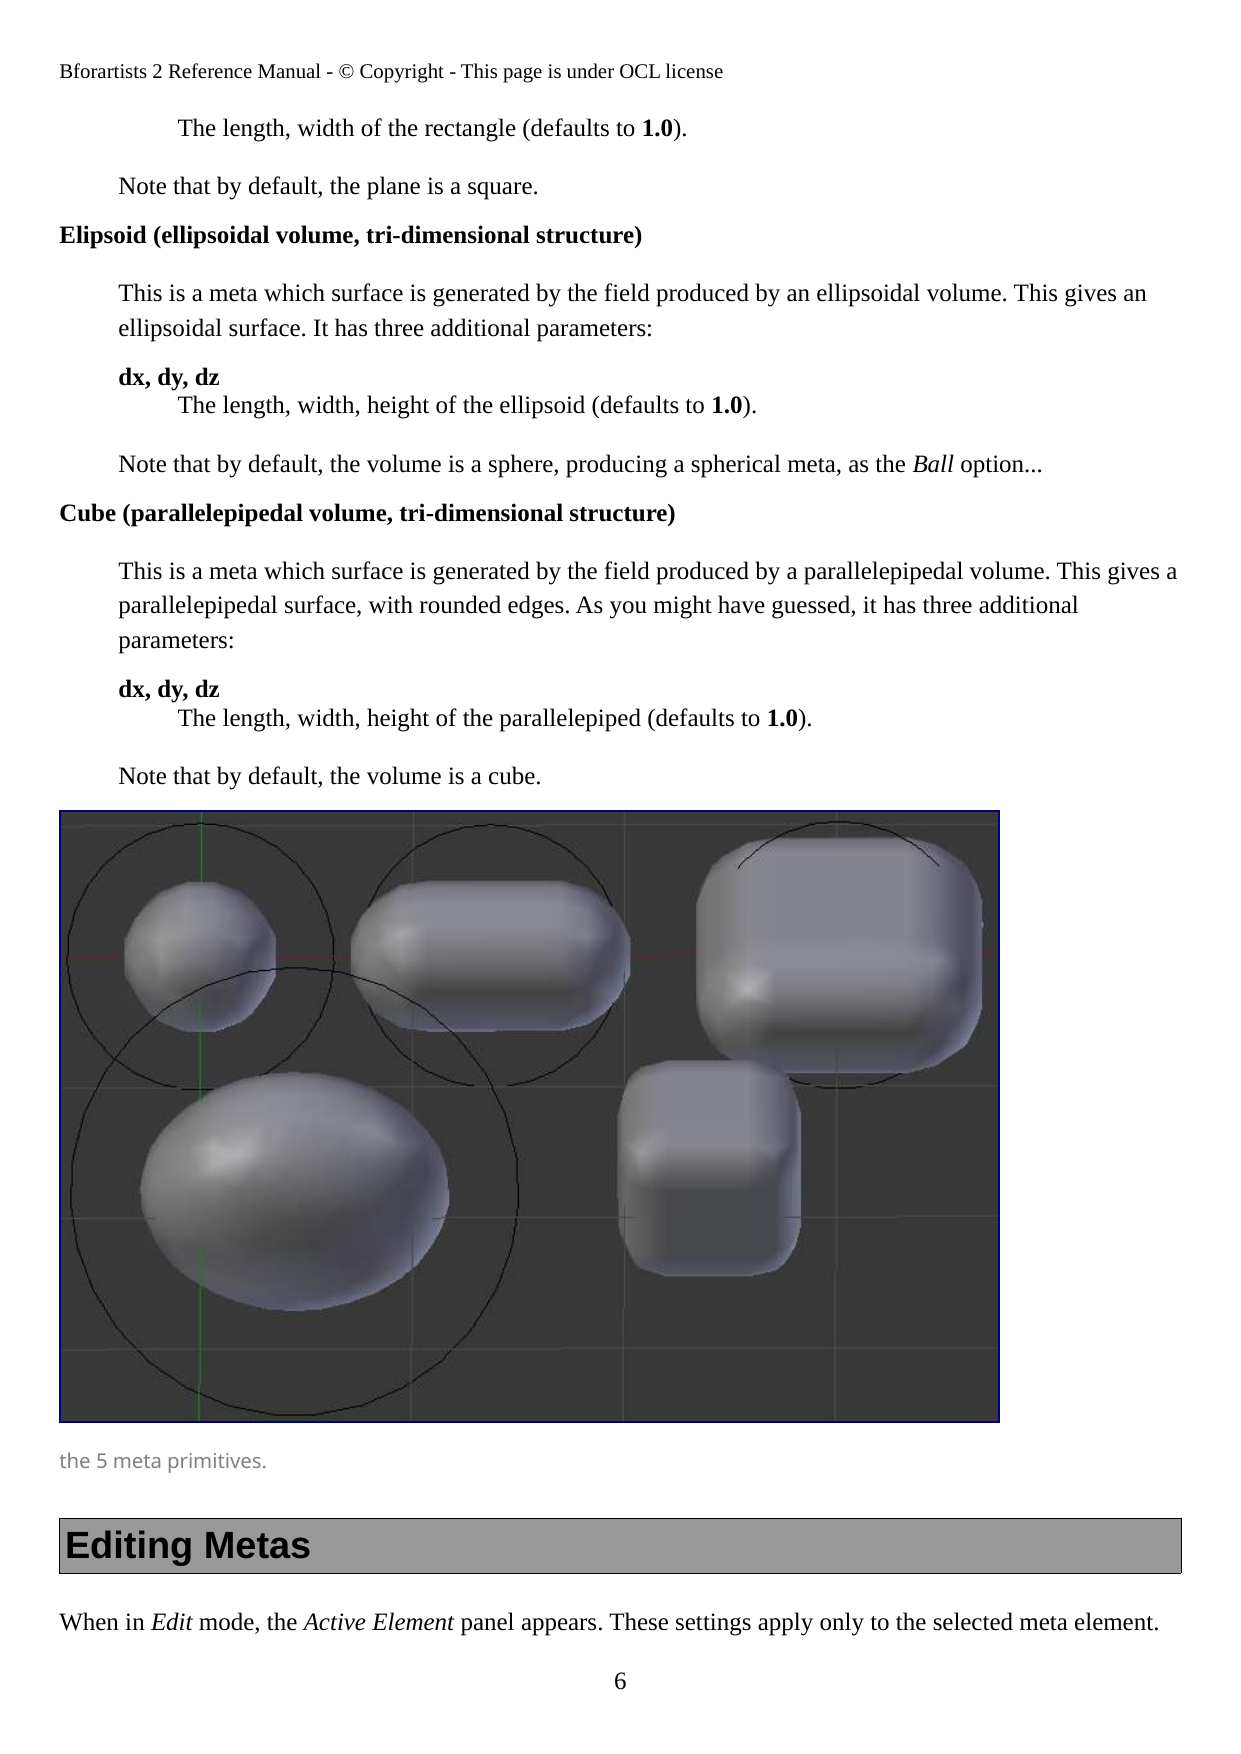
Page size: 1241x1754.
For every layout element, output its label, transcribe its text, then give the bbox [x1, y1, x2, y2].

list The length, width, height of the ellipsoid (defaults to 1.0). [177, 390, 1181, 419]
text the 5 meta primitives. [59, 1443, 1181, 1474]
table_header Editing Metas [60, 1519, 1181, 1573]
picture [61, 812, 998, 1421]
text This is a meta which surface is generated by the field produced by a parallelepipedal volume. This gives a parallelepipedal surface, with rounded edges. As you might have guessed, it has three additional parameters: [118, 556, 1181, 654]
subtitle Cube (parallelepipedal volume, tri-dimensional structure) [59, 498, 1181, 526]
list The length, width, height of the parallelepiped (defaults to 1.0). [177, 703, 1181, 731]
list The length, width of the rectangle (defaults to 1.0). [177, 113, 1181, 141]
subtitle dx, dy, dz [118, 674, 1181, 703]
text This is a meta which surface is generated by the field produced by an ellipsoidal volume. This gives an ellipsoidal surface. It has three additional parameters: [118, 278, 1181, 341]
text When in Edit mode, the Active Element panel appears. These settings apply only to the selected meta element. [59, 1607, 1181, 1636]
subtitle dx, dy, dz [118, 362, 1181, 390]
subtitle Elipsoid (ellipsoidal volume, tri-dimensional structure) [59, 220, 1181, 249]
text Note that by default, the volume is a sphere, producing a spherical meta, as the Ball option... [118, 449, 1181, 477]
text Note that by default, the plane is a square. [118, 171, 1181, 199]
text Note that by default, the volume is a cube. [118, 761, 1181, 790]
